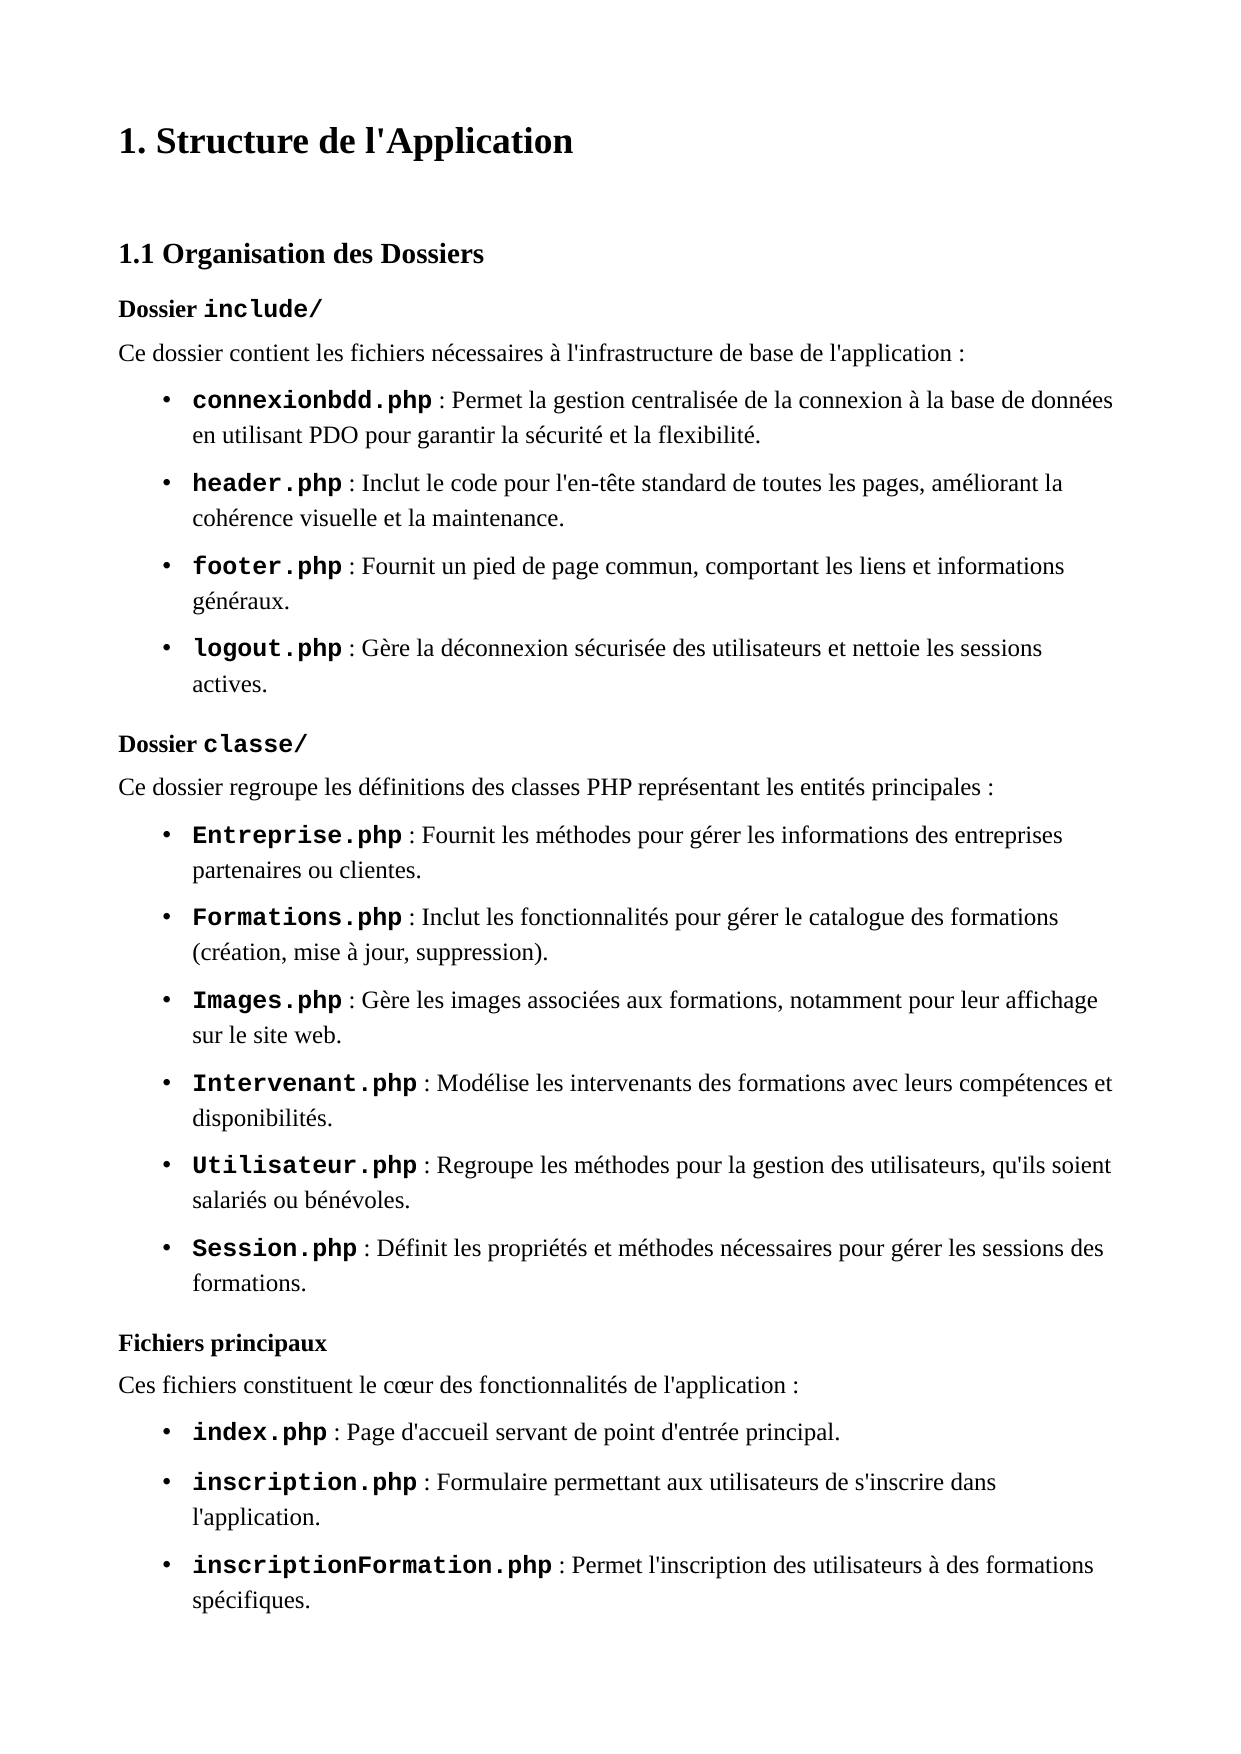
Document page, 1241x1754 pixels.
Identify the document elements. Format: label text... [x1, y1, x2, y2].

subtitle 1.1 Organisation des Dossiers [118, 236, 1122, 269]
list footer.php : Fournit un pied de page commun, comportant les liens et informations généraux. [162, 551, 1122, 615]
text Ce dossier contient les fichiers nécessaires à l'infrastructure de base de l'application : [118, 338, 1122, 367]
subtitle 1. Structure de l'Application [118, 118, 1122, 161]
subtitle Fichiers principaux [118, 1328, 1122, 1357]
text Ces fichiers constituent le cœur des fonctionnalités de l'application : [118, 1370, 1122, 1398]
subtitle Dossier classe/ [118, 729, 1122, 759]
list Intervenant.php : Modélise les intervenants des formations avec leurs compétences et disponibilités. [162, 1068, 1122, 1132]
list connexionbdd.php : Permet la gestion centralisée de la connexion à la base de données en utilisant PDO pour garantir la sécurité et la flexibilité. [162, 385, 1122, 449]
list index.php : Page d'accueil servant de point d'entrée principal. [162, 1417, 1122, 1448]
list Images.php : Gère les images associées aux formations, notamment pour leur affichage sur le site web. [162, 985, 1122, 1049]
text Ce dossier regroupe les définitions des classes PHP représentant les entités principales : [118, 772, 1122, 801]
list inscription.php : Formulaire permettant aux utilisateurs de s'inscrire dans l'application. [162, 1467, 1122, 1531]
list logout.php : Gère la déconnexion sécurisée des utilisateurs et nettoie les sessions actives. [162, 633, 1122, 697]
list Utilisateur.php : Regroupe les méthodes pour la gestion des utilisateurs, qu'ils soient salariés ou bénévoles. [162, 1151, 1122, 1214]
list inscriptionFormation.php : Permet l'inscription des utilisateurs à des formations spécifiques. [162, 1550, 1122, 1614]
list header.php : Inclut le code pour l'en-tête standard de toutes les pages, améliorant la cohérence visuelle et la maintenance. [162, 468, 1122, 532]
list Formations.php : Inclut les fonctionnalités pour gérer le catalogue des formations (création, mise à jour, suppression). [162, 902, 1122, 966]
subtitle Dossier include/ [118, 294, 1122, 325]
list Session.php : Définit les propriétés et méthodes nécessaires pour gérer les sessions des formations. [162, 1233, 1122, 1297]
list Entreprise.php : Fournit les méthodes pour gérer les informations des entreprises partenaires ou clientes. [162, 820, 1122, 883]
